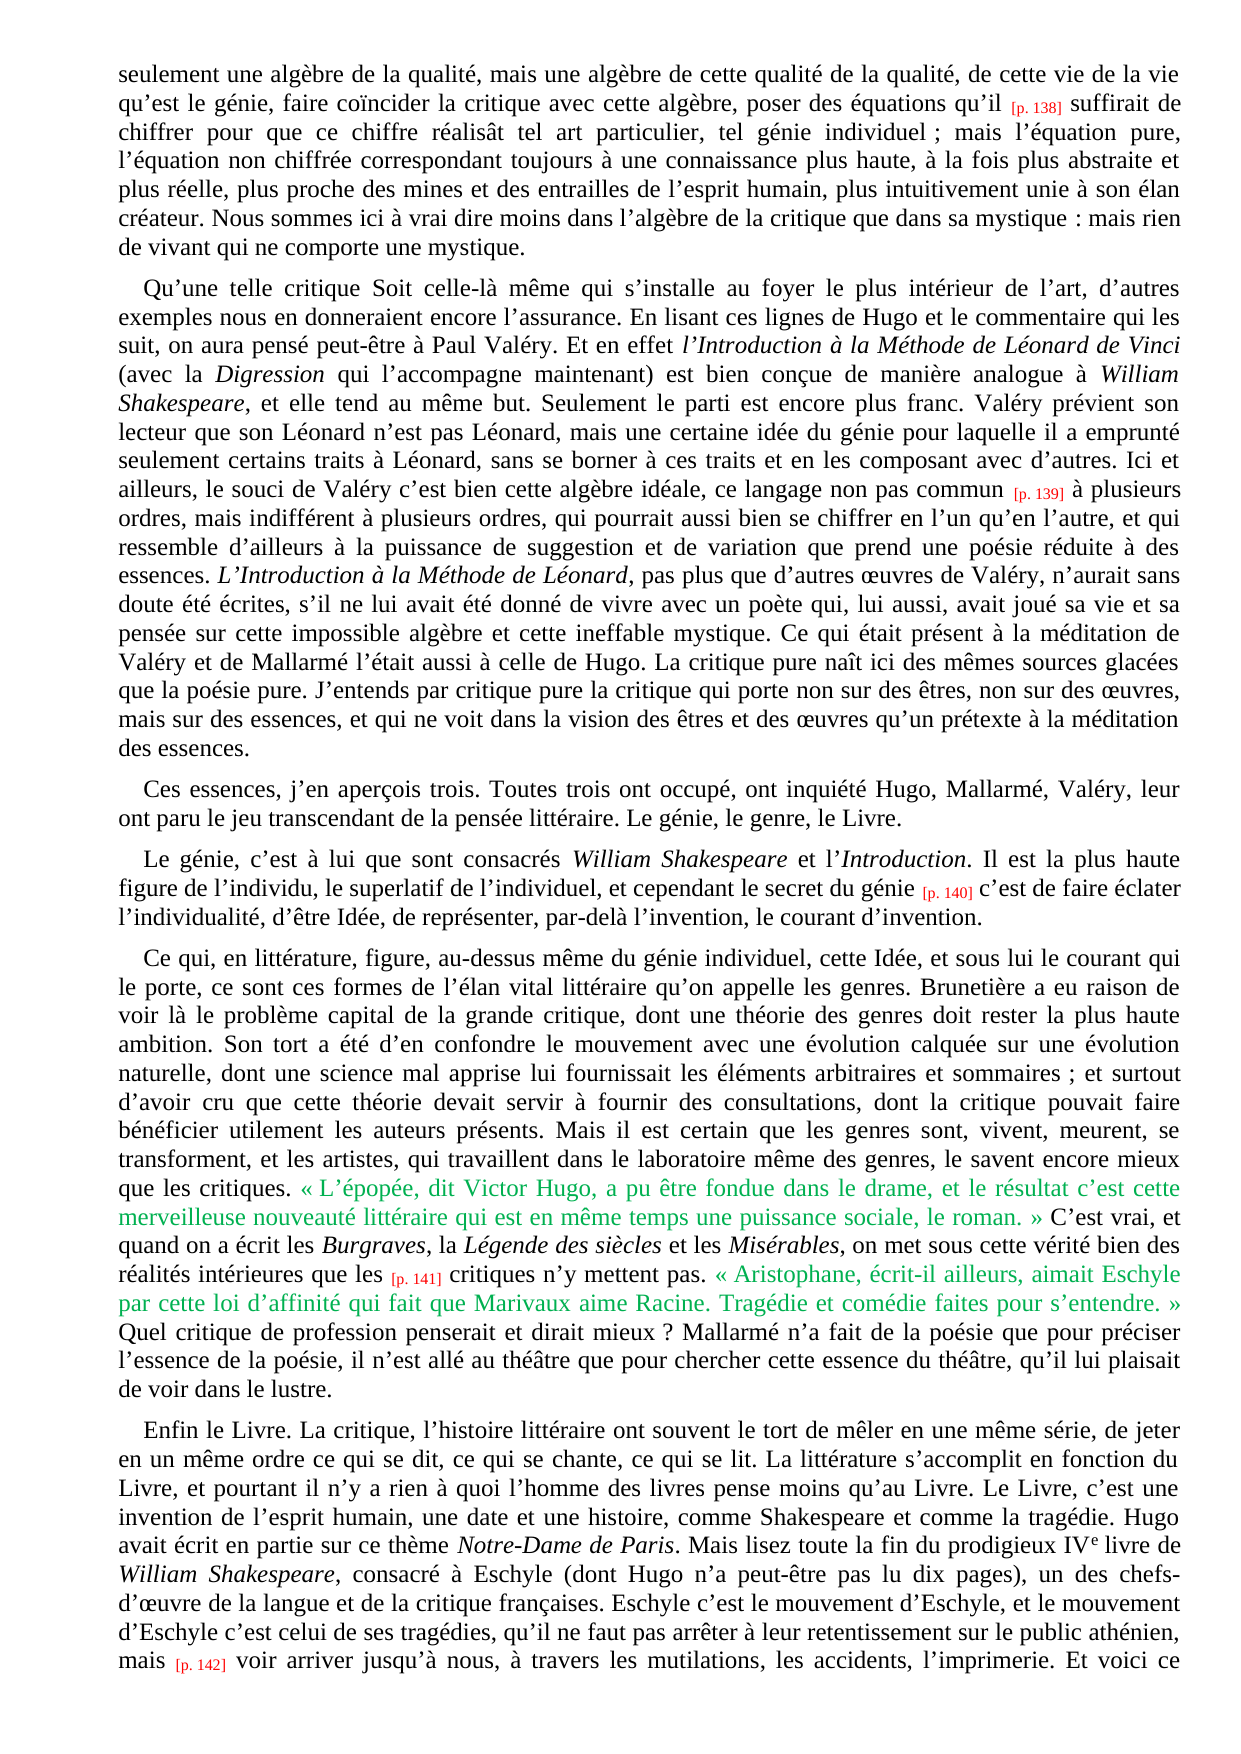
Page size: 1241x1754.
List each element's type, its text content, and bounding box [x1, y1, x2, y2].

text seulement une algèbre de la qualité, mais une algèbre de cette qualité de la qualité, de cette vie de la vie qu’est le génie, faire coïncider la critique avec cette algèbre, poser des équations qu’il [p. 138] suffirait de chiffrer pour que ce chiffre réalisât tel art particulier, tel génie individuel ; mais l’équation pure, l’équation non chiffrée correspondant toujours à une connaissance plus haute, à la fois plus abstraite et plus réelle, plus proche des mines et des entrailles de l’esprit humain, plus intuitivement unie à son élan créateur. Nous sommes ici à vrai dire moins dans l’algèbre de la critique que dans sa mystique : mais rien de vivant qui ne comporte une mystique. [118, 59, 1181, 260]
text Ces essences, j’en aperçois trois. Toutes trois ont occupé, ont inquiété Hugo, Mallarmé, Valéry, leur ont paru le jeu transcendant de la pensée littéraire. Le génie, le genre, le Livre. [118, 774, 1181, 832]
text Le génie, c’est à lui que sont consacrés William Shakespeare et l’Introduction. Il est la plus haute figure de l’individu, le superlatif de l’individuel, et cependant le secret du génie [p. 140] c’est de faire éclater l’individualité, d’être Idée, de représenter, par-delà l’invention, le courant d’invention. [118, 844, 1181, 930]
text Qu’une telle critique Soit celle-là même qui s’installe au foyer le plus intérieur de l’art, d’autres exemples nous en donneraient encore l’assurance. En lisant ces lignes de Hugo et le commentaire qui les suit, on aura pensé peut-être à Paul Valéry. Et en effet l’Introduction à la Méthode de Léonard de Vinci (avec la Digression qui l’accompagne maintenant) est bien conçue de manière analogue à William Shakespeare, et elle tend au même but. Seulement le parti est encore plus franc. Valéry prévient son lecteur que son Léonard n’est pas Léonard, mais une certaine idée du génie pour laquelle il a emprunté seulement certains traits à Léonard, sans se borner à ces traits et en les composant avec d’autres. Ici et ailleurs, le souci de Valéry c’est bien cette algèbre idéale, ce langage non pas commun [p. 139] à plusieurs ordres, mais indifférent à plusieurs ordres, qui pourrait aussi bien se chiffrer en l’un qu’en l’autre, et qui ressemble d’ailleurs à la puissance de suggestion et de variation que prend une poésie réduite à des essences. L’Introduction à la Méthode de Léonard, pas plus que d’autres œuvres de Valéry, n’aurait sans doute été écrites, s’il ne lui avait été donné de vivre avec un poète qui, lui aussi, avait joué sa vie et sa pensée sur cette impossible algèbre et cette ineffable mystique. Ce qui était présent à la méditation de Valéry et de Mallarmé l’était aussi à celle de Hugo. La critique pure naît ici des mêmes sources glacées que la poésie pure. J’entends par critique pure la critique qui porte non sur des êtres, non sur des œuvres, mais sur des essences, et qui ne voit dans la vision des êtres et des œuvres qu’un prétexte à la méditation des essences. [118, 273, 1181, 762]
text Enfin le Livre. La critique, l’histoire littéraire ont souvent le tort de mêler en une même série, de jeter en un même ordre ce qui se dit, ce qui se chante, ce qui se lit. La littérature s’accomplit en fonction du Livre, et pourtant il n’y a rien à quoi l’homme des livres pense moins qu’au Livre. Le Livre, c’est une invention de l’esprit humain, une date et une histoire, comme Shakespeare et comme la tragédie. Hugo avait écrit en partie sur ce thème Notre-Dame de Paris. Mais lisez toute la fin du prodigieux IVe livre de William Shakespeare, consacré à Eschyle (dont Hugo n’a peut-être pas lu dix pages), un des chefs-d’œuvre de la langue et de la critique françaises. Eschyle c’est le mouvement d’Eschyle, et le mouvement d’Eschyle c’est celui de ses tragédies, qu’il ne faut pas arrêter à leur retentissement sur le public athénien, mais [p. 142] voir arriver jusqu’à nous, à travers les mutilations, les accidents, l’imprimerie. Et voici ce [118, 1415, 1181, 1674]
text Ce qui, en littérature, figure, au-dessus même du génie individuel, cette Idée, et sous lui le courant qui le porte, ce sont ces formes de l’élan vital littéraire qu’on appelle les genres. Brunetière a eu raison de voir là le problème capital de la grande critique, dont une théorie des genres doit rester la plus haute ambition. Son tort a été d’en confondre le mouvement avec une évolution calquée sur une évolution naturelle, dont une science mal apprise lui fournissait les éléments arbitraires et sommaires ; et surtout d’avoir cru que cette théorie devait servir à fournir des consultations, dont la critique pouvait faire bénéficier utilement les auteurs présents. Mais il est certain que les genres sont, vivent, meurent, se transforment, et les artistes, qui travaillent dans le laboratoire même des genres, le savent encore mieux que les critiques. « L’épopée, dit Victor Hugo, a pu être fondue dans le drame, et le résultat c’est cette merveilleuse nouveauté littéraire qui est en même temps une puissance sociale, le roman. » C’est vrai, et quand on a écrit les Burgraves, la Légende des siècles et les Misérables, on met sous cette vérité bien des réalités intérieures que les [p. 141] critiques n’y mettent pas. « Aristophane, écrit-il ailleurs, aimait Eschyle par cette loi d’affinité qui fait que Marivaux aime Racine. Tragédie et comédie faites pour s’entendre. » Quel critique de profession penserait et dirait mieux ? Mallarmé n’a fait de la poésie que pour préciser l’essence de la poésie, il n’est allé au théâtre que pour chercher cette essence du théâtre, qu’il lui plaisait de voir dans le lustre. [118, 943, 1181, 1403]
